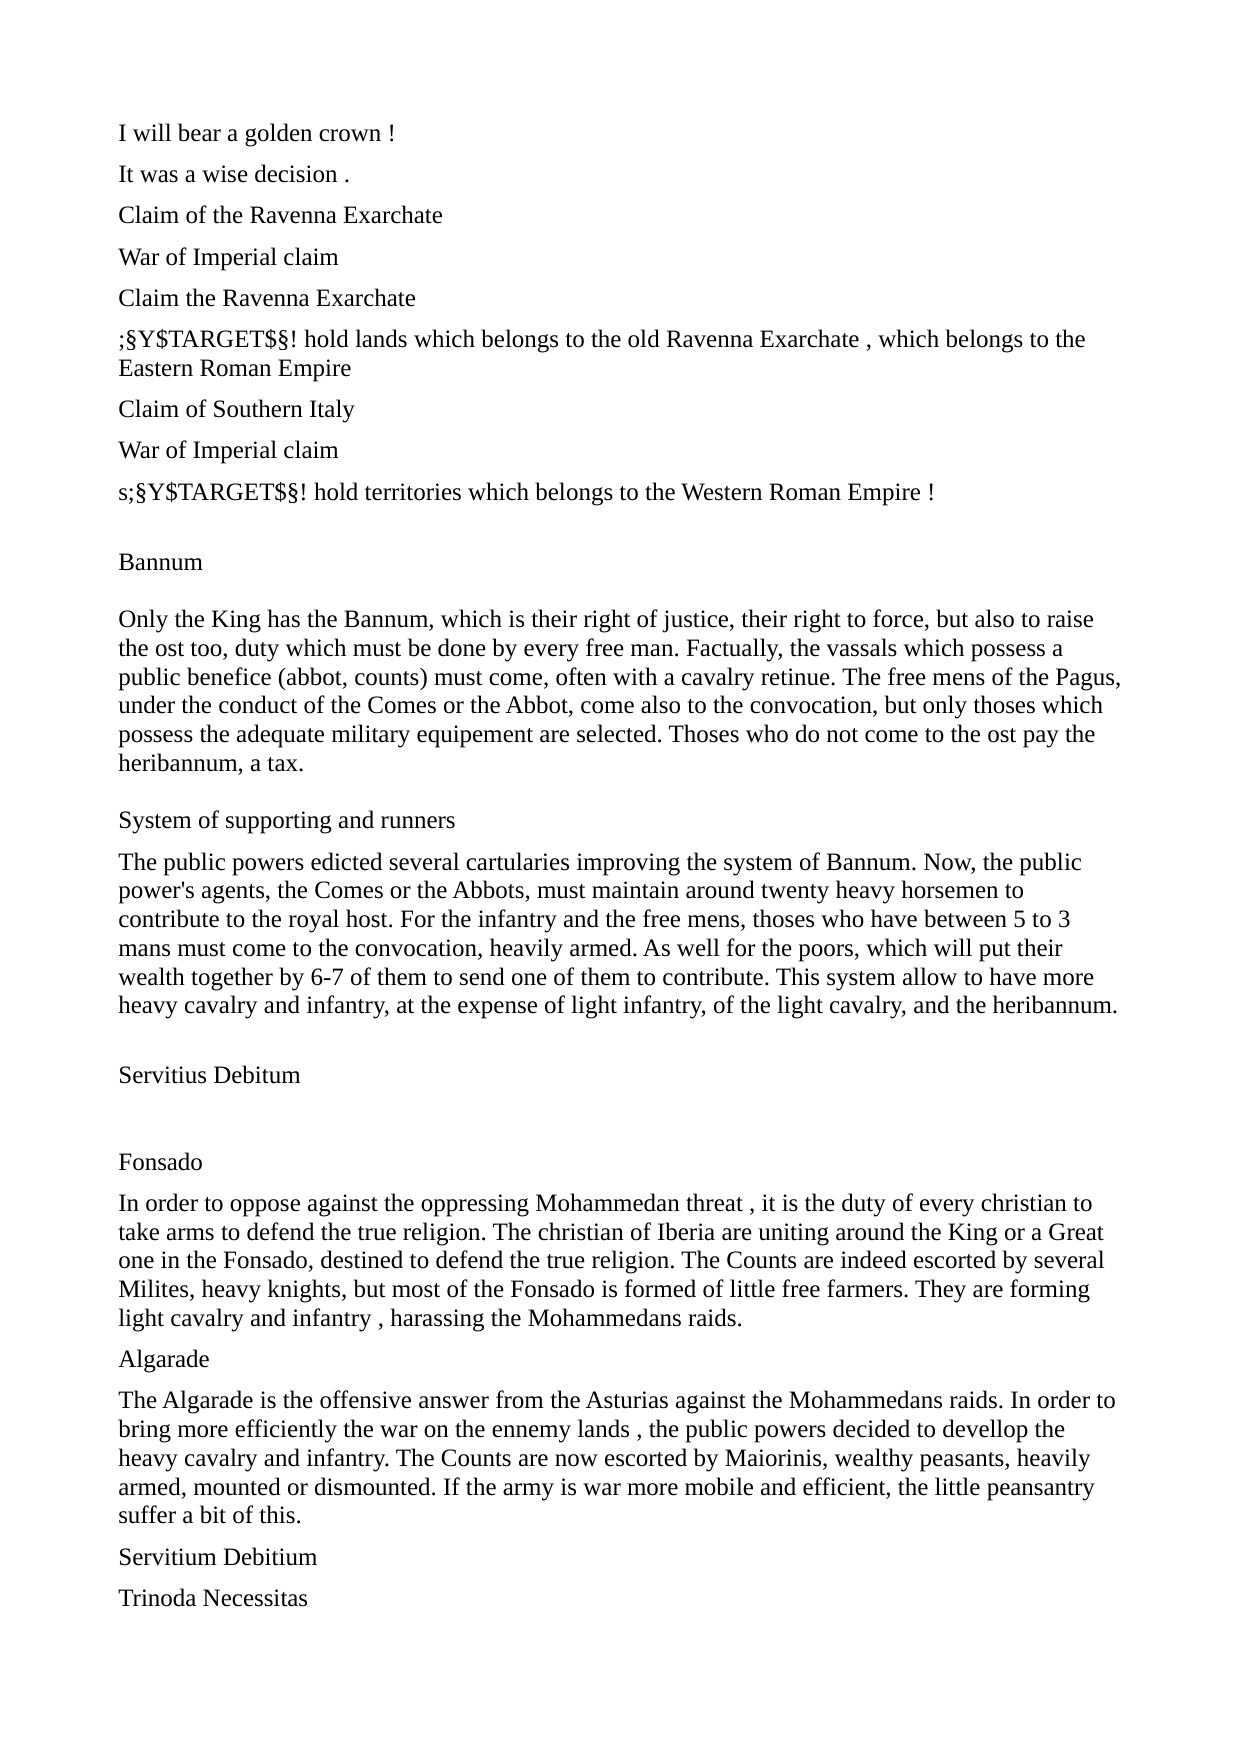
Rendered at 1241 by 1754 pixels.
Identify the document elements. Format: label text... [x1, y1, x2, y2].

text Only the King has the Bannum, which is their right of justice, their right to force, but also to raise the ost too, duty which must be done by every free man. Factually, the vassals which possess a public benefice (abbot, counts) must come, often with a cavalry retinue. The free mens of the Pagus, under the conduct of the Comes or the Abbot, come also to the convocation, but only thoses which possess the adequate military equipement are selected. Thoses who do not come to the ost pay the heribannum, a tax. [118, 604, 1122, 777]
text In order to oppose against the oppressing Mohammedan threat , it is the duty of every christian to take arms to defend the true religion. The christian of Iberia are uniting around the King or a Great one in the Fonsado, destined to defend the true religion. The Counts are indeed escorted by several Milites, heavy knights, but most of the Fonsado is formed of little free farmers. They are forming light cavalry and infantry , harassing the Mohammedans raids. [118, 1188, 1122, 1332]
text Claim of the Ravenna Exarchate [118, 201, 1122, 229]
text The public powers edicted several cartularies improving the system of Bannum. Now, the public power's agents, the Comes or the Abbots, must maintain around twenty heavy horsemen to contribute to the royal host. For the infantry and the free mens, thoses who have between 5 to 3 mans must come to the convocation, heavily armed. As well for the poors, which will put their wealth together by 6-7 of them to send one of them to contribute. This system allow to have more heavy cavalry and infantry, at the expense of light infantry, of the light cavalry, and the heribannum. [118, 847, 1122, 1019]
text s;§Y$TARGET$§! hold territories which belongs to the Western Roman Empire ! [118, 477, 1122, 506]
text Trinoda Necessitas [118, 1583, 1122, 1612]
text Claim the Ravenna Exarchate [118, 283, 1122, 312]
text The Algarade is the offensive answer from the Asturias against the Mohammedans raids. In order to bring more efficiently the war on the ennemy lands , the public powers decided to devellop the heavy cavalry and infantry. The Counts are now escorted by Maiorinis, wealthy peasants, heavily armed, mounted or dismounted. If the army is war more mobile and efficient, the little peansantry suffer a bit of this. [118, 1386, 1122, 1529]
text I will bear a golden crown ! [118, 118, 1122, 147]
text Fonsado [118, 1147, 1122, 1176]
text Claim of Southern Italy [118, 394, 1122, 423]
text War of Imperial claim [118, 242, 1122, 271]
text System of supporting and runners [118, 806, 1122, 834]
text It was a wise decision . [118, 159, 1122, 188]
text Servitium Debitium [118, 1542, 1122, 1571]
text War of Imperial claim [118, 436, 1122, 464]
text ;§Y$TARGET$§! hold lands which belongs to the old Ravenna Exarchate , which belongs to the Eastern Roman Empire [118, 324, 1122, 382]
text Servitius Debitum [118, 1061, 1122, 1089]
text Algarade [118, 1344, 1122, 1373]
text Bannum [118, 547, 1122, 576]
